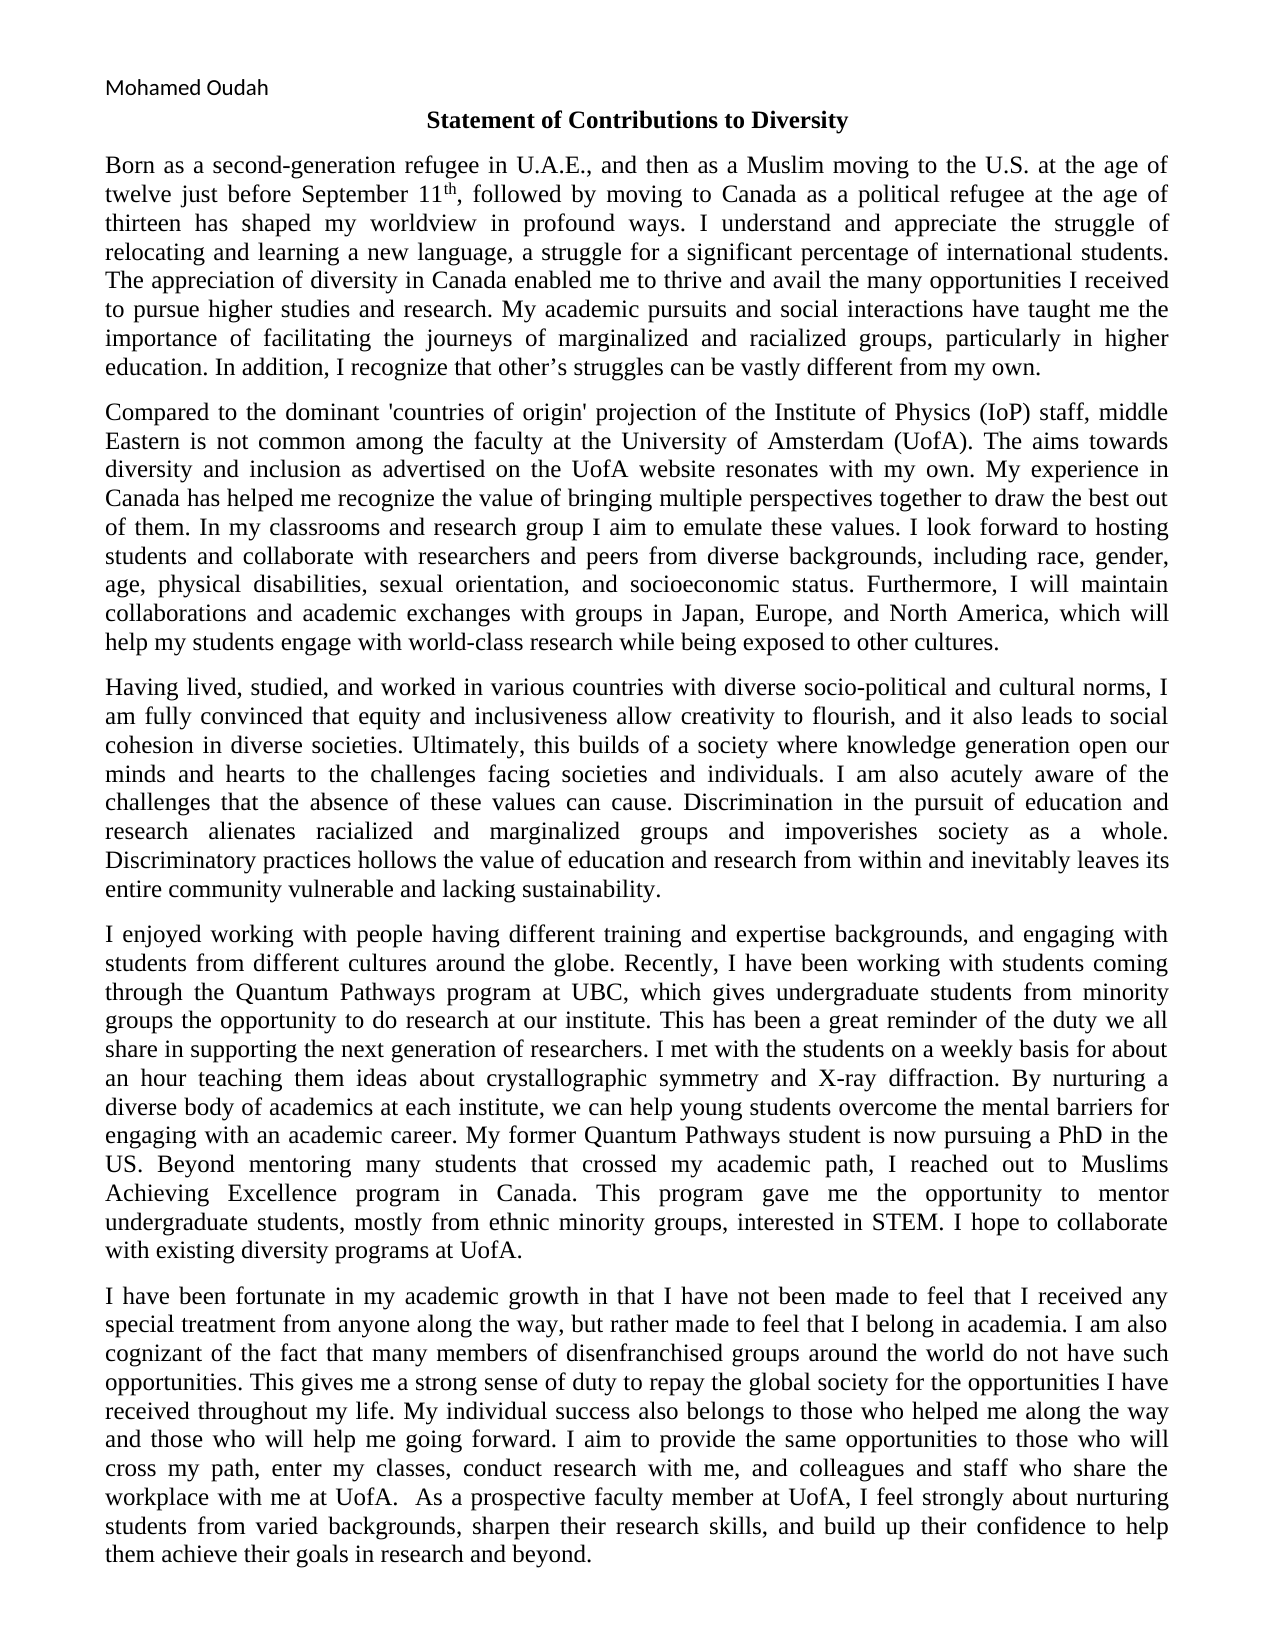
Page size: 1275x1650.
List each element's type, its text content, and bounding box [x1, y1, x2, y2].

text Statement of Contributions to Diversity [105, 105, 1170, 134]
text Born as a second-generation refugee in U.A.E., and then as a Muslim moving to the U.S. at the age of twelve just before September 11th, followed by moving to Canada as a political refugee at the age of thirteen has shaped my worldview in profound ways. I understand and appreciate the struggle of relocating and learning a new language, a struggle for a significant percentage of international students. The appreciation of diversity in Canada enabled me to thrive and avail the many opportunities I received to pursue higher studies and research. My academic pursuits and social interactions have taught me the importance of facilitating the journeys of marginalized and racialized groups, particularly in higher education. In addition, I recognize that other’s struggles can be vastly different from my own. [105, 150, 1170, 380]
text Having lived, studied, and worked in various countries with diverse socio-political and cultural norms, I am fully convinced that equity and inclusiveness allow creativity to flourish, and it also leads to social cohesion in diverse societies. Ultimately, this builds of a society where knowledge generation open our minds and hearts to the challenges facing societies and individuals. I am also acutely aware of the challenges that the absence of these values can cause. Discrimination in the pursuit of education and research alienates racialized and marginalized groups and impoverishes society as a whole. Discriminatory practices hollows the value of education and research from within and inevitably leaves its entire community vulnerable and lacking sustainability. [105, 672, 1170, 902]
text I have been fortunate in my academic growth in that I have not been made to feel that I received any special treatment from anyone along the way, but rather made to feel that I belong in academia. I am also cognizant of the fact that many members of disenfranchised groups around the world do not have such opportunities. This gives me a strong sense of duty to repay the global society for the opportunities I have received throughout my life. My individual success also belongs to those who helped me along the way and those who will help me going forward. I aim to provide the same opportunities to those who will cross my path, enter my classes, conduct research with me, and colleagues and staff who share the workplace with me at UofA. As a prospective faculty member at UofA, I feel strongly about nurturing students from varied backgrounds, sharpen their research skills, and build up their confidence to help them achieve their goals in research and beyond. [105, 1281, 1170, 1568]
text Compared to the dominant 'countries of origin' projection of the Institute of Physics (IoP) staff, middle Eastern is not common among the faculty at the University of Amsterdam (UofA). The aims towards diversity and inclusion as advertised on the UofA website resonates with my own. My experience in Canada has helped me recognize the value of bringing multiple perspectives together to draw the best out of them. In my classrooms and research group I aim to emulate these values. I look forward to hosting students and collaborate with researchers and peers from diverse backgrounds, including race, gender, age, physical disabilities, sexual orientation, and socioeconomic status. Furthermore, I will maintain collaborations and academic exchanges with groups in Japan, Europe, and North America, which will help my students engage with world-class research while being exposed to other cultures. [105, 397, 1170, 656]
text I enjoyed working with people having different training and expertise backgrounds, and engaging with students from different cultures around the globe. Recently, I have been working with students coming through the Quantum Pathways program at UBC, which gives undergraduate students from minority groups the opportunity to do research at our institute. This has been a great reminder of the duty we all share in supporting the next generation of researchers. I met with the students on a weekly basis for about an hour teaching them ideas about crystallographic symmetry and X-ray diffraction. By nurturing a diverse body of academics at each institute, we can help young students overcome the mental barriers for engaging with an academic career. My former Quantum Pathways student is now pursuing a PhD in the US. Beyond mentoring many students that crossed my academic path, I reached out to Muslims Achieving Excellence program in Canada. This program gave me the opportunity to mentor undergraduate students, mostly from ethnic minority groups, interested in STEM. I hope to collaborate with existing diversity programs at UofA. [105, 919, 1170, 1264]
